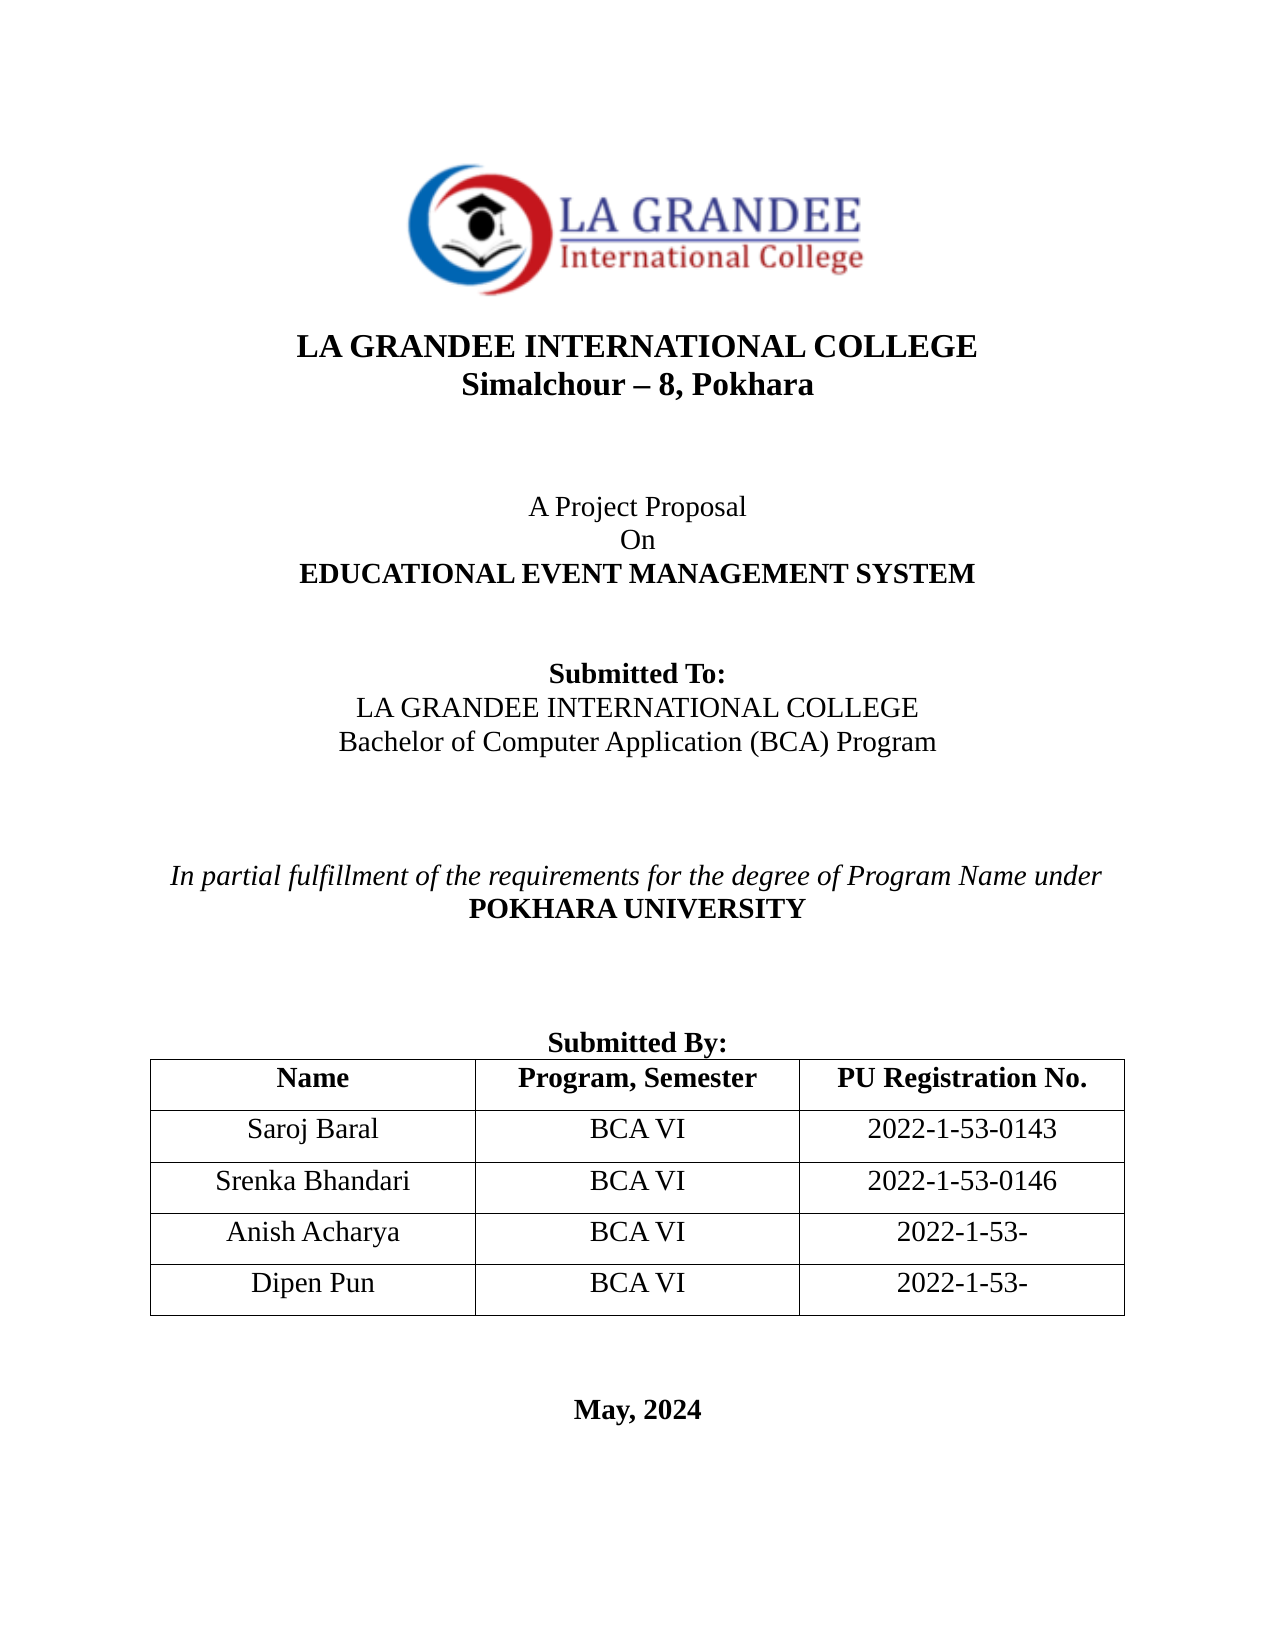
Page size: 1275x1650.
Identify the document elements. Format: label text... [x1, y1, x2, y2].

table_cell Srenka Bhandari [151, 1163, 475, 1213]
table_cell BCA VI [476, 1265, 799, 1315]
text A Project Proposal [150, 489, 1125, 522]
text POKHARA UNIVERSITY [150, 891, 1125, 925]
table_cell BCA VI [476, 1163, 799, 1213]
text LA GRANDEE INTERNATIONAL COLLEGE [150, 326, 1125, 364]
text In partial fulfillment of the requirements for the degree of Program Name under [150, 858, 1125, 891]
picture [403, 162, 872, 300]
table_cell BCA VI [476, 1214, 799, 1264]
table_header Name [151, 1060, 475, 1110]
text May, 2024 [150, 1392, 1125, 1425]
text Submitted To: [150, 657, 1125, 690]
text Submitted By: [150, 1026, 1125, 1059]
table_cell 2022-1-53- [800, 1214, 1124, 1264]
text EDUCATIONAL EVENT MANAGEMENT SYSTEM [150, 556, 1125, 589]
table_cell Dipen Pun [151, 1265, 475, 1315]
table_cell Anish Acharya [151, 1214, 475, 1264]
text On [150, 522, 1125, 556]
table_cell BCA VI [476, 1111, 799, 1162]
table_cell 2022-1-53- [800, 1265, 1124, 1315]
table_header Program, Semester [476, 1060, 799, 1110]
text Simalchour – 8, Pokhara [150, 364, 1125, 403]
text LA GRANDEE INTERNATIONAL COLLEGE [150, 690, 1125, 724]
table_cell Saroj Baral [151, 1111, 475, 1162]
table_cell 2022-1-53-0143 [800, 1111, 1124, 1162]
text Bachelor of Computer Application (BCA) Program [150, 724, 1125, 757]
table_header PU Registration No. [800, 1060, 1124, 1110]
table_cell 2022-1-53-0146 [800, 1163, 1124, 1213]
